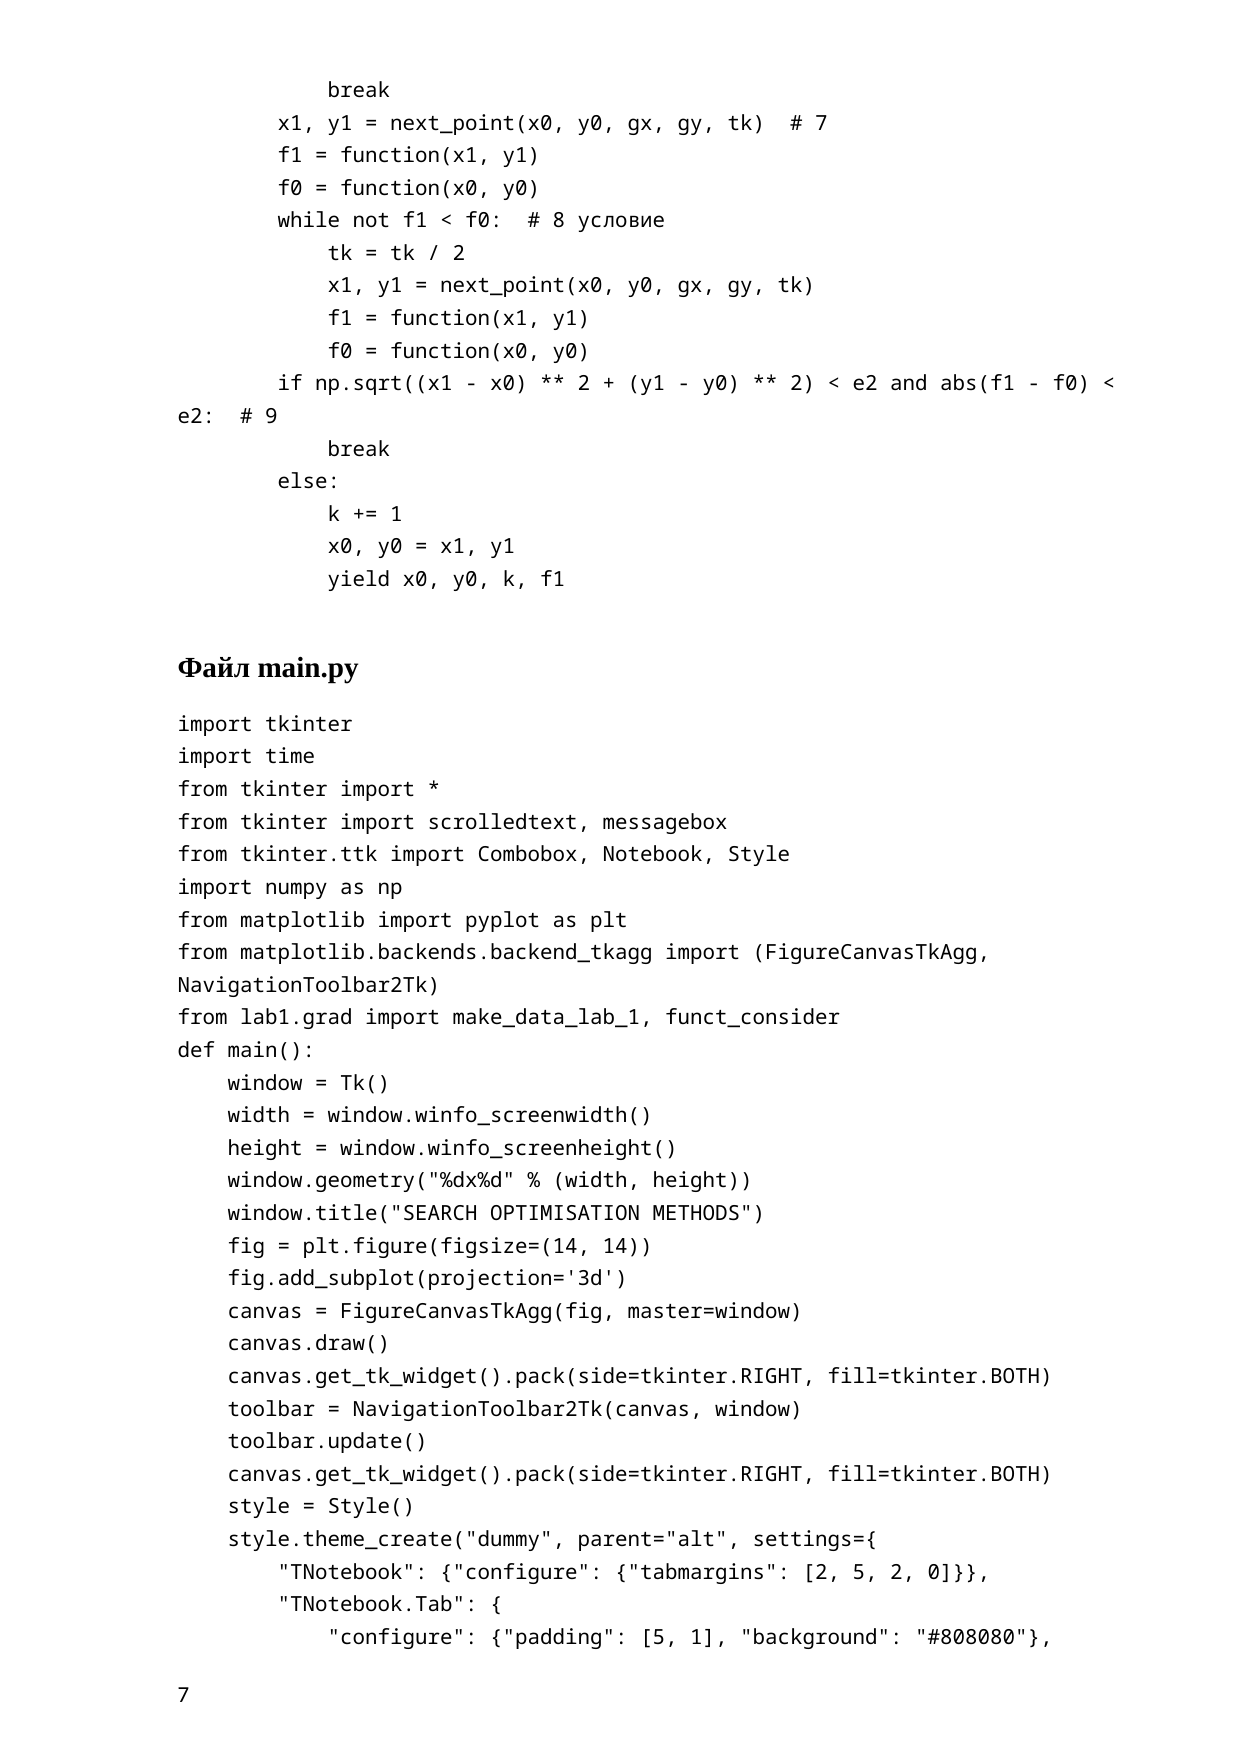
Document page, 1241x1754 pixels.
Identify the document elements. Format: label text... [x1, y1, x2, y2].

text fig = plt.figure(figsize=(14, 14)) [177, 1231, 1152, 1259]
text while not f1 < f0: # 8 условие [177, 205, 1152, 234]
text break [177, 75, 1152, 103]
text tk = tk / 2 [177, 238, 1152, 266]
text toolbar.update() [177, 1426, 1152, 1455]
text "configure": {"padding": [5, 1], "background": "#808080"}, [177, 1622, 1152, 1650]
text x1, y1 = next_point(x0, y0, gx, gy, tk) # 7 [177, 108, 1152, 136]
text window = Tk() [177, 1068, 1152, 1096]
text else: [177, 466, 1152, 495]
text window.geometry("%dx%d" % (width, height)) [177, 1166, 1152, 1194]
text f0 = function(x0, y0) [177, 173, 1152, 201]
text x1, y1 = next_point(x0, y0, gx, gy, tk) [177, 271, 1152, 299]
text from tkinter.ttk import Combobox, Notebook, Style [177, 839, 1152, 868]
text x0, y0 = x1, y1 [177, 531, 1152, 560]
text yield x0, y0, k, f1 [177, 564, 1152, 592]
text break [177, 434, 1152, 462]
text style = Style() [177, 1492, 1152, 1520]
text f1 = function(x1, y1) [177, 140, 1152, 169]
text from tkinter import * [177, 774, 1152, 803]
text canvas.draw() [177, 1328, 1152, 1357]
text def main(): [177, 1035, 1152, 1063]
text k += 1 [177, 499, 1152, 527]
text from matplotlib import pyplot as plt [177, 905, 1152, 933]
text f1 = function(x1, y1) [177, 303, 1152, 332]
text toolbar = NavigationToolbar2Tk(canvas, window) [177, 1394, 1152, 1422]
text import time [177, 742, 1152, 770]
text window.title("SEARCH OPTIMISATION METHODS") [177, 1198, 1152, 1227]
text canvas.get_tk_widget().pack(side=tkinter.RIGHT, fill=tkinter.BOTH) [177, 1459, 1152, 1487]
text canvas = FigureCanvasTkAgg(fig, master=window) [177, 1296, 1152, 1324]
text width = window.winfo_screenwidth() [177, 1100, 1152, 1129]
text "TNotebook.Tab": { [177, 1589, 1152, 1618]
text fig.add_subplot(projection='3d') [177, 1263, 1152, 1292]
text style.theme_create("dummy", parent="alt", settings={ [177, 1524, 1152, 1553]
text from tkinter import scrolledtext, messagebox [177, 807, 1152, 835]
text if np.sqrt((x1 - x0) ** 2 + (y1 - y0) ** 2) < e2 and abs(f1 - f0) < e2: # 9 [177, 368, 1152, 429]
text height = window.winfo_screenheight() [177, 1133, 1152, 1161]
text from matplotlib.backends.backend_tkagg import (FigureCanvasTkAgg, NavigationToolbar2Tk) [177, 937, 1152, 998]
text Файл main.py [177, 650, 1152, 683]
text "TNotebook": {"configure": {"tabmargins": [2, 5, 2, 0]}}, [177, 1557, 1152, 1585]
text import tkinter [177, 709, 1152, 737]
text import numpy as np [177, 872, 1152, 901]
text from lab1.grad import make_data_lab_1, funct_consider [177, 1002, 1152, 1031]
text f0 = function(x0, y0) [177, 336, 1152, 364]
text canvas.get_tk_widget().pack(side=tkinter.RIGHT, fill=tkinter.BOTH) [177, 1361, 1152, 1389]
